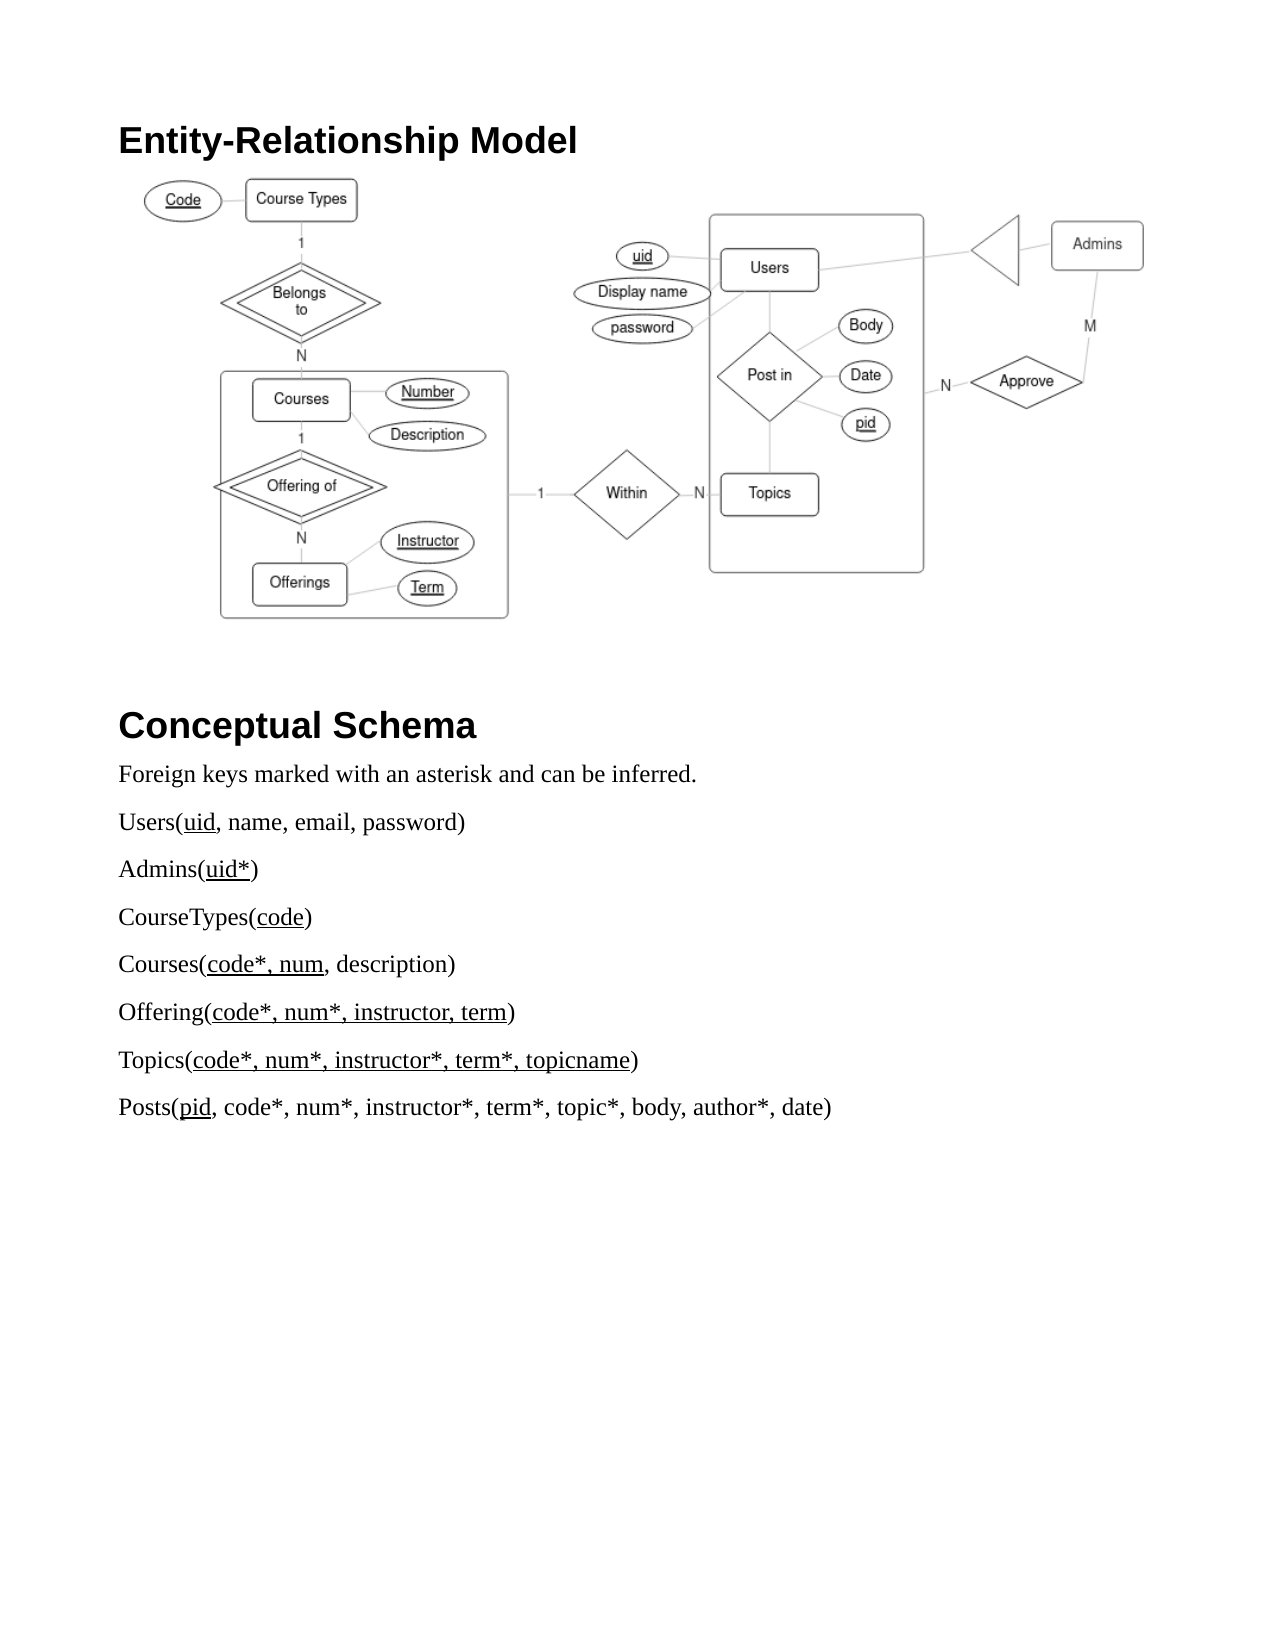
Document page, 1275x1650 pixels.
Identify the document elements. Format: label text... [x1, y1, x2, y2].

picture [118, 173, 1157, 627]
text Topics(code*, num*, instructor*, term*, topicname) [118, 1045, 1157, 1073]
text Foreign keys marked with an asterisk and can be inferred. [118, 759, 1157, 788]
subtitle Entity-Relationship Model [118, 118, 1157, 161]
text CourseTypes(code) [118, 902, 1157, 931]
subtitle Conceptual Schema [118, 703, 1157, 747]
text Posts(pid, code*, num*, instructor*, term*, topic*, body, author*, date) [118, 1092, 1157, 1121]
text Courses(code*, num, description) [118, 949, 1157, 978]
text Users(uid, name, email, password) [118, 807, 1157, 835]
text Admins(uid*) [118, 854, 1157, 883]
text Offering(code*, num*, instructor, term) [118, 997, 1157, 1026]
